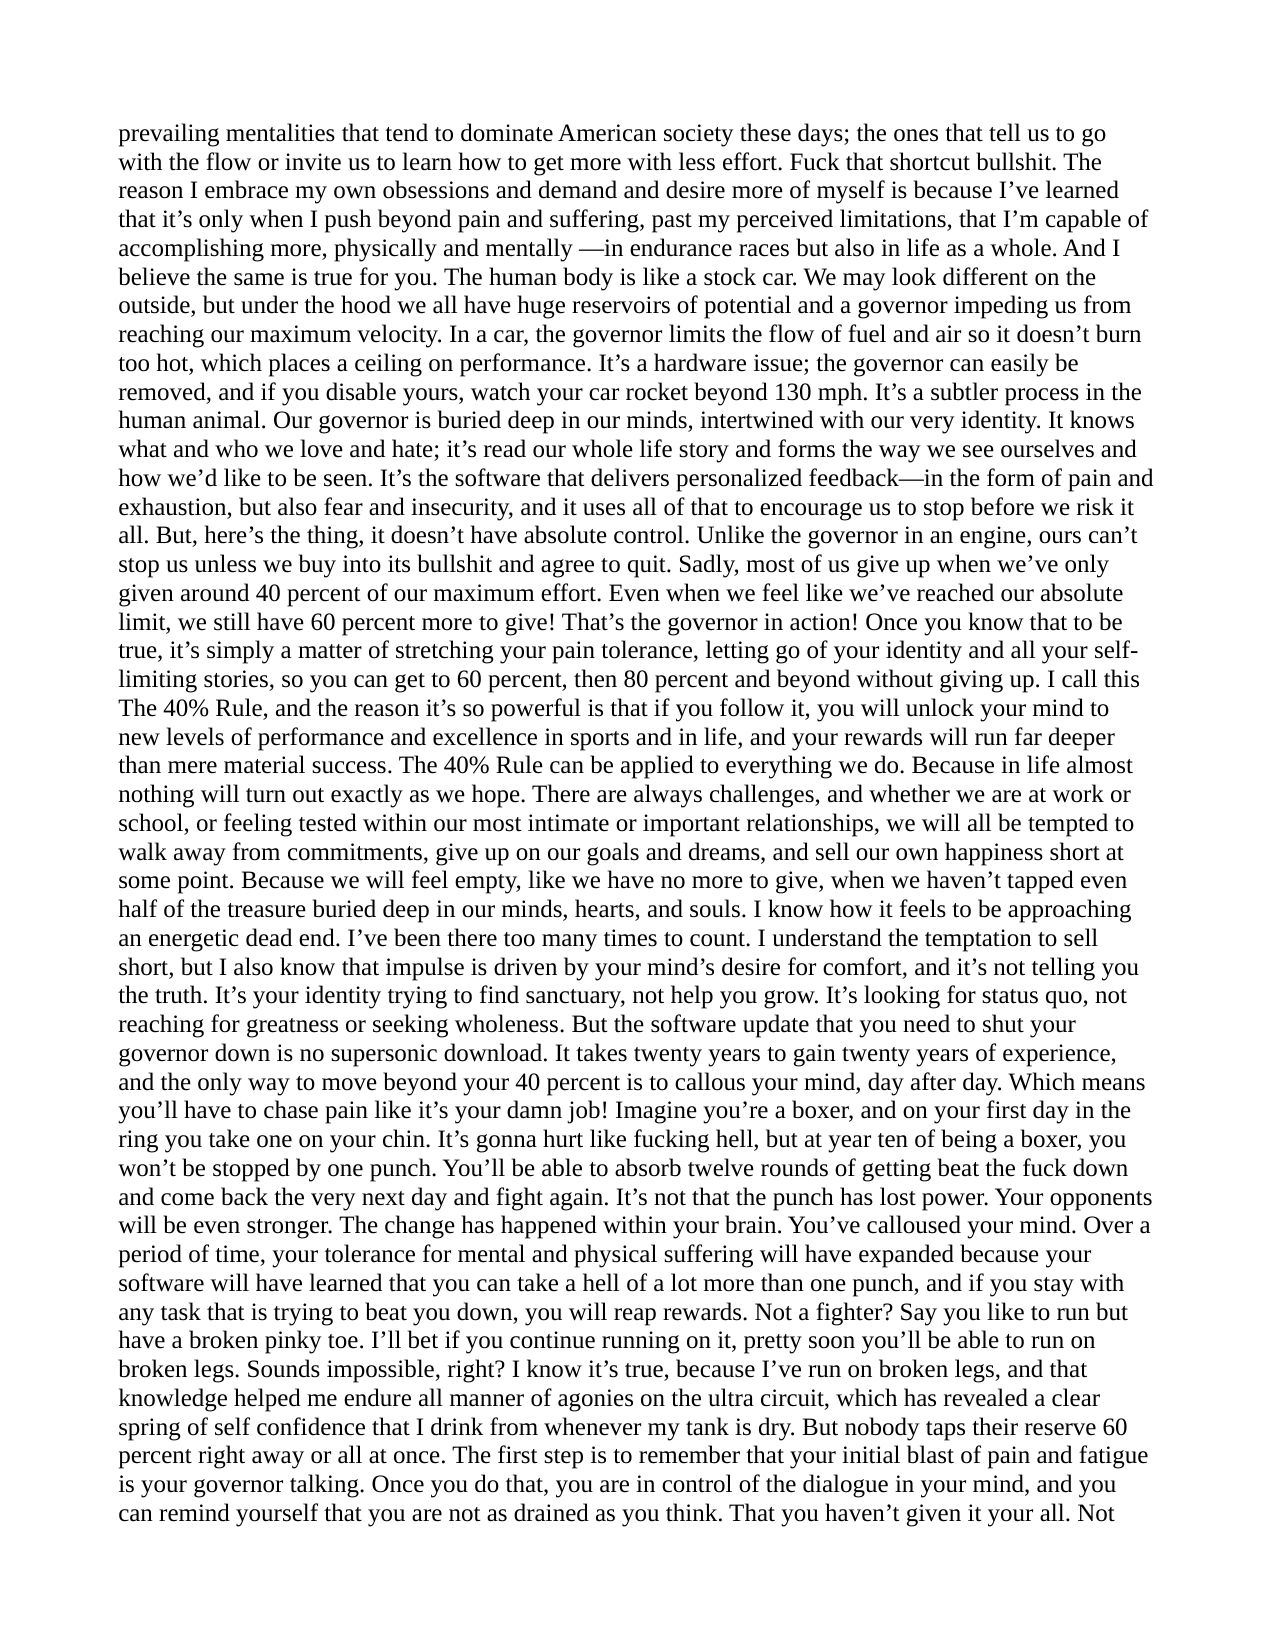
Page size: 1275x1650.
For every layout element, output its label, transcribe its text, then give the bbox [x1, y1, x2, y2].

text prevailing mentalities that tend to dominate American society these days; the ones that tell us to go with the flow or invite us to learn how to get more with less effort. Fuck that shortcut bullshit. The reason I embrace my own obsessions and demand and desire more of myself is because I’ve learned that it’s only when I push beyond pain and suffering, past my perceived limitations, that I’m capable of accomplishing more, physically and mentally —in endurance races but also in life as a whole. And I believe the same is true for you. The human body is like a stock car. We may look different on the outside, but under the hood we all have huge reservoirs of potential and a governor impeding us from reaching our maximum velocity. In a car, the governor limits the flow of fuel and air so it doesn’t burn too hot, which places a ceiling on performance. It’s a hardware issue; the governor can easily be removed, and if you disable yours, watch your car rocket beyond 130 mph. It’s a subtler process in the human animal. Our governor is buried deep in our minds, intertwined with our very identity. It knows what and who we love and hate; it’s read our whole life story and forms the way we see ourselves and how we’d like to be seen. It’s the software that delivers personalized feedback—in the form of pain and exhaustion, but also fear and insecurity, and it uses all of that to encourage us to stop before we risk it all. But, here’s the thing, it doesn’t have absolute control. Unlike the governor in an engine, ours can’t stop us unless we buy into its bullshit and agree to quit. Sadly, most of us give up when we’ve only given around 40 percent of our maximum effort. Even when we feel like we’ve reached our absolute limit, we still have 60 percent more to give! That’s the governor in action! Once you know that to be true, it’s simply a matter of stretching your pain tolerance, letting go of your identity and all your self-limiting stories, so you can get to 60 percent, then 80 percent and beyond without giving up. I call this The 40% Rule, and the reason it’s so powerful is that if you follow it, you will unlock your mind to new levels of performance and excellence in sports and in life, and your rewards will run far deeper than mere material success. The 40% Rule can be applied to everything we do. Because in life almost nothing will turn out exactly as we hope. There are always challenges, and whether we are at work or school, or feeling tested within our most intimate or important relationships, we will all be tempted to walk away from commitments, give up on our goals and dreams, and sell our own happiness short at some point. Because we will feel empty, like we have no more to give, when we haven’t tapped even half of the treasure buried deep in our minds, hearts, and souls. I know how it feels to be approaching an energetic dead end. I’ve been there too many times to count. I understand the temptation to sell short, but I also know that impulse is driven by your mind’s desire for comfort, and it’s not telling you the truth. It’s your identity trying to find sanctuary, not help you grow. It’s looking for status quo, not reaching for greatness or seeking wholeness. But the software update that you need to shut your governor down is no supersonic download. It takes twenty years to gain twenty years of experience, and the only way to move beyond your 40 percent is to callous your mind, day after day. Which means you’ll have to chase pain like it’s your damn job! Imagine you’re a boxer, and on your first day in the ring you take one on your chin. It’s gonna hurt like fucking hell, but at year ten of being a boxer, you won’t be stopped by one punch. You’ll be able to absorb twelve rounds of getting beat the fuck down and come back the very next day and fight again. It’s not that the punch has lost power. Your opponents will be even stronger. The change has happened within your brain. You’ve calloused your mind. Over a period of time, your tolerance for mental and physical suffering will have expanded because your software will have learned that you can take a hell of a lot more than one punch, and if you stay with any task that is trying to beat you down, you will reap rewards. Not a fighter? Say you like to run but have a broken pinky toe. I’ll bet if you continue running on it, pretty soon you’ll be able to run on broken legs. Sounds impossible, right? I know it’s true, because I’ve run on broken legs, and that knowledge helped me endure all manner of agonies on the ultra circuit, which has revealed a clear spring of self confidence that I drink from whenever my tank is dry. But nobody taps their reserve 60 percent right away or all at once. The first step is to remember that your initial blast of pain and fatigue is your governor talking. Once you do that, you are in control of the dialogue in your mind, and you can remind yourself that you are not as drained as you think. That you haven’t given it your all. Not [118, 118, 1157, 1527]
